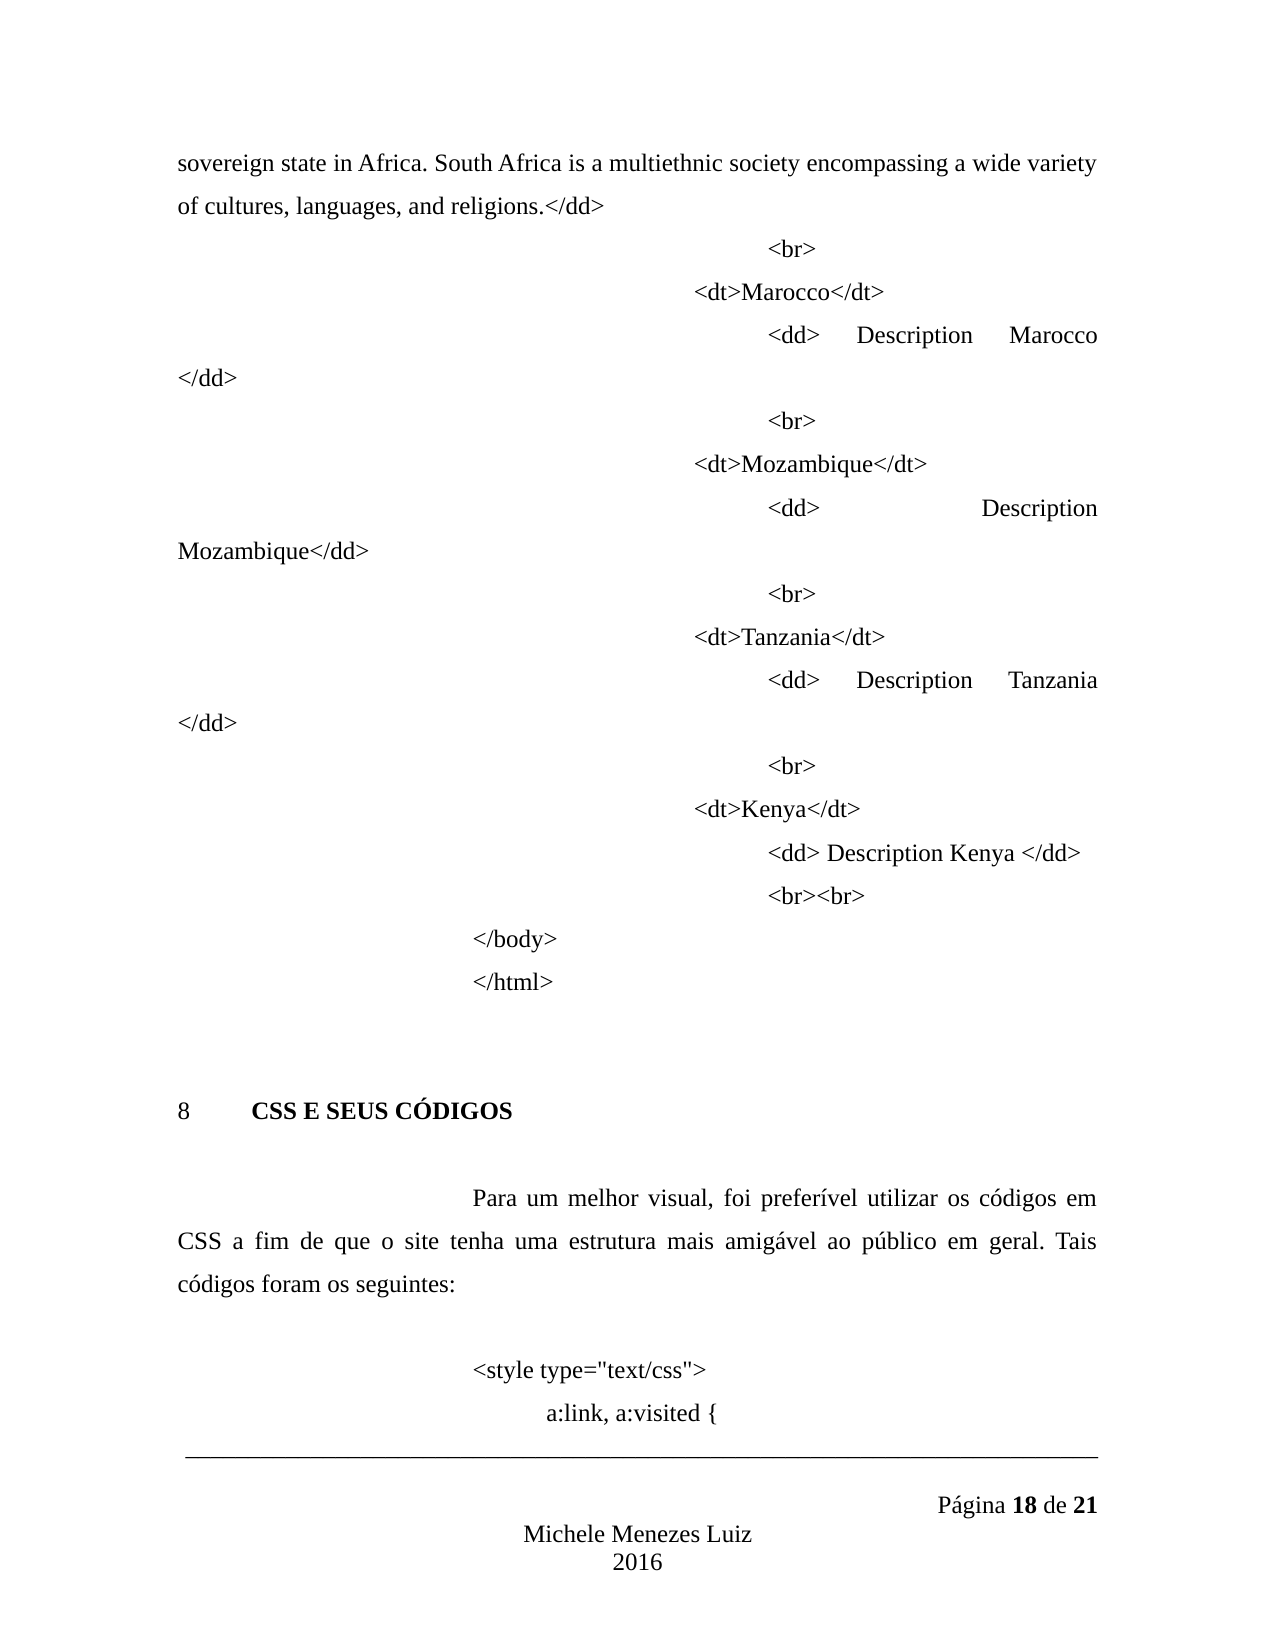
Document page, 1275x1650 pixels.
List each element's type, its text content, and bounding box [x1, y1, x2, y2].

text a:link, a:visited { [177, 1398, 1098, 1427]
text <dd> Description Kenya </dd> [177, 838, 1098, 866]
text </body> [177, 924, 1098, 953]
text <dt>Marocco</dt> [177, 277, 1098, 306]
text <br> [177, 579, 1098, 608]
text <br><br> [177, 881, 1098, 909]
list CSS E SEUS CÓDIGOS [177, 1096, 1098, 1125]
text sovereign state in Africa. South Africa is a multiethnic society encompassing a wide variety of cultures, languages, and religions.</dd> [177, 148, 1098, 219]
text <dd> Description Tanzania </dd> [177, 665, 1098, 737]
text <dt>Tanzania</dt> [177, 622, 1098, 651]
text <dd> Description Marocco </dd> [177, 320, 1098, 392]
text <br> [177, 751, 1098, 780]
text <dd> Description Mozambique</dd> [177, 493, 1098, 564]
text <br> [177, 234, 1098, 263]
text <dt>Kenya</dt> [177, 794, 1098, 823]
text <dt>Mozambique</dt> [177, 449, 1098, 478]
text </html> [177, 967, 1098, 996]
text Para um melhor visual, foi preferível utilizar os códigos em CSS a fim de que o site tenha uma estrutura mais amigável ao público em geral. Tais códigos foram os seguintes: [177, 1183, 1098, 1298]
text <br> [177, 406, 1098, 435]
text <style type="text/css"> [177, 1355, 1098, 1384]
